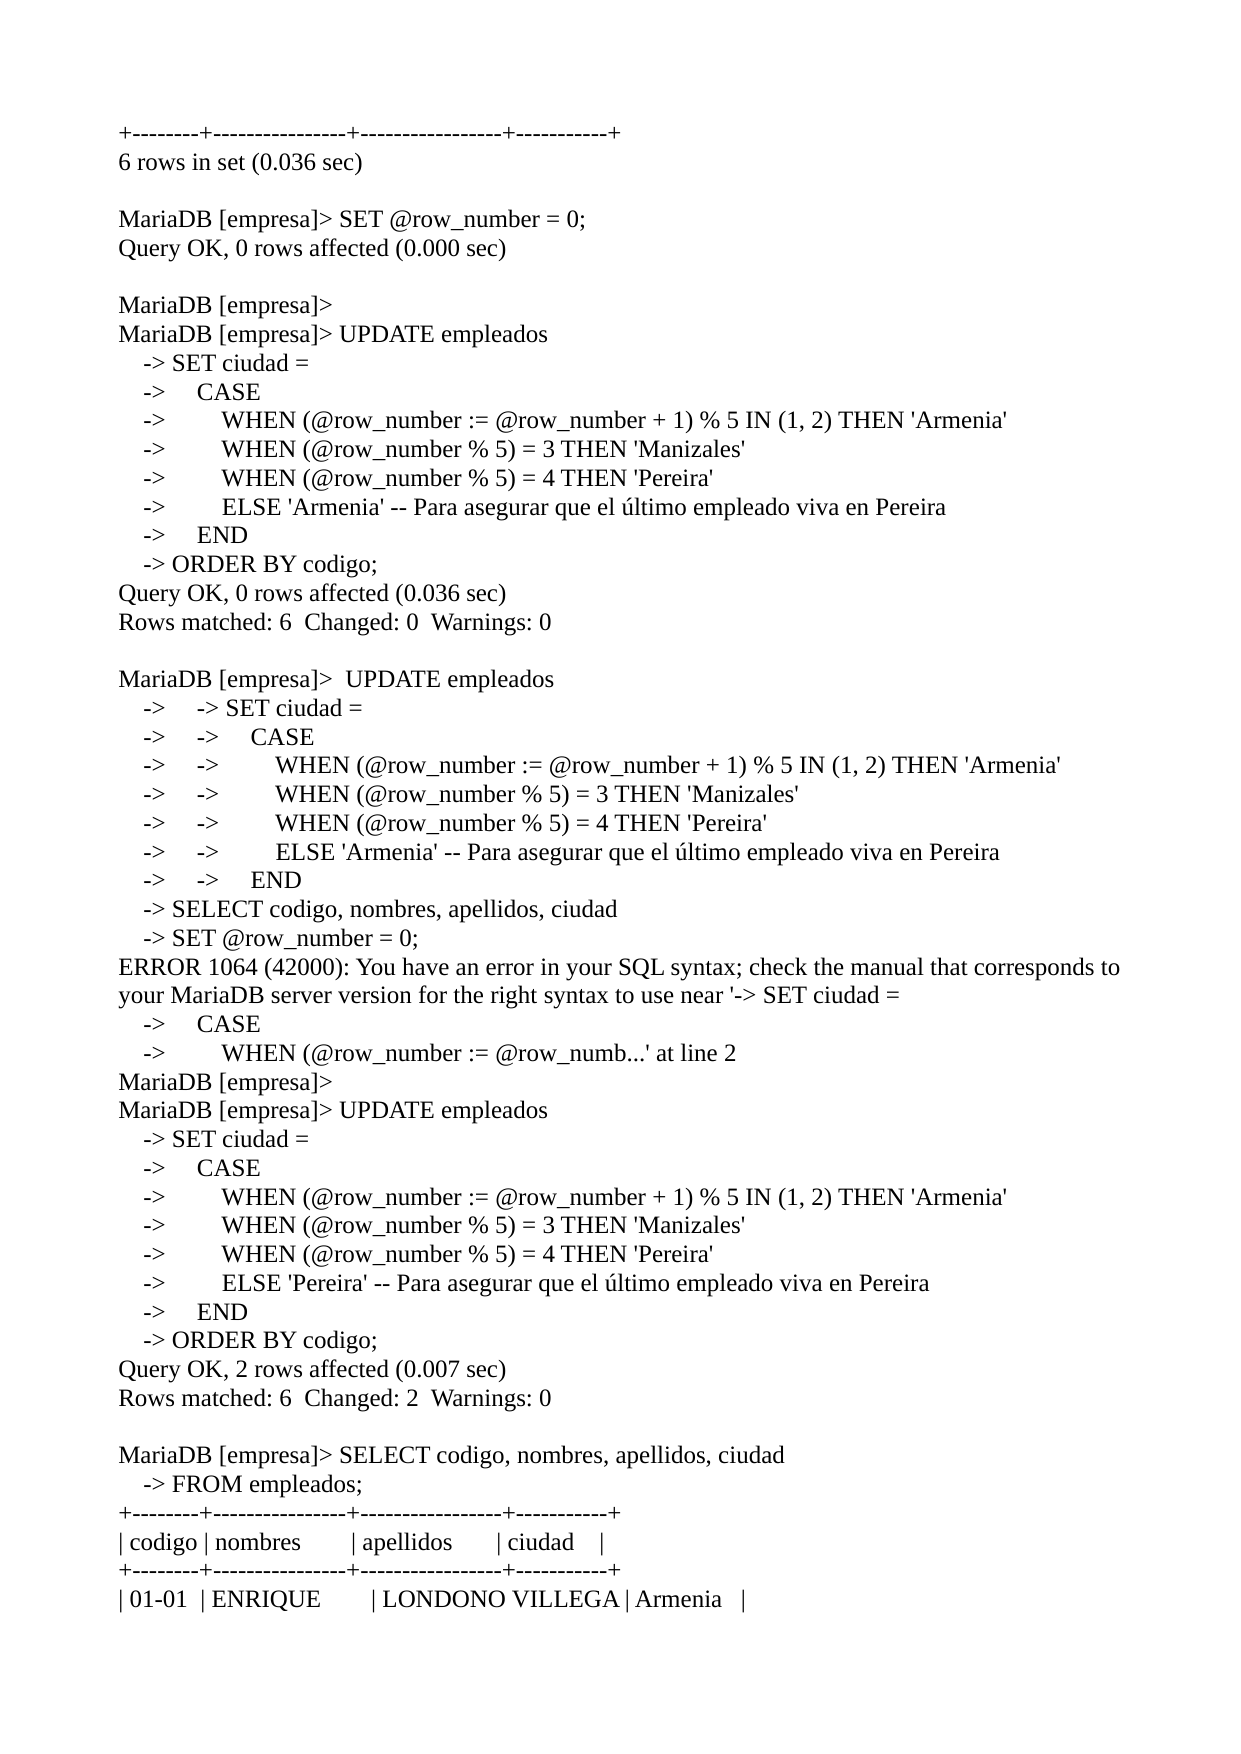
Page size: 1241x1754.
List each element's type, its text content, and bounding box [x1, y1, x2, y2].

text Query OK, 0 rows affected (0.036 sec) [118, 578, 1122, 607]
text -> -> SET ciudad = [118, 693, 1122, 722]
text Query OK, 0 rows affected (0.000 sec) [118, 233, 1122, 262]
text -> WHEN (@row_number := @row_number + 1) % 5 IN (1, 2) THEN 'Armenia' [118, 406, 1122, 434]
text -> ELSE 'Pereira' -- Para asegurar que el último empleado viva en Pereira [118, 1268, 1122, 1297]
text -> -> WHEN (@row_number % 5) = 4 THEN 'Pereira' [118, 808, 1122, 837]
text Rows matched: 6 Changed: 2 Warnings: 0 [118, 1383, 1122, 1412]
text -> WHEN (@row_number := @row_number + 1) % 5 IN (1, 2) THEN 'Armenia' [118, 1182, 1122, 1211]
text -> WHEN (@row_number % 5) = 4 THEN 'Pereira' [118, 463, 1122, 492]
text -> WHEN (@row_number := @row_numb...' at line 2 [118, 1038, 1122, 1067]
text -> ORDER BY codigo; [118, 549, 1122, 578]
text | codigo | nombres | apellidos | ciudad | [118, 1527, 1122, 1556]
text -> SET ciudad = [118, 348, 1122, 377]
text | 01-01 | ENRIQUE | LONDONO VILLEGA | Armenia | [118, 1584, 1122, 1613]
text 6 rows in set (0.036 sec) [118, 147, 1122, 176]
text -> -> WHEN (@row_number := @row_number + 1) % 5 IN (1, 2) THEN 'Armenia' [118, 751, 1122, 779]
text -> CASE [118, 1009, 1122, 1038]
text MariaDB [empresa]> [118, 291, 1122, 319]
text MariaDB [empresa]> SELECT codigo, nombres, apellidos, ciudad [118, 1441, 1122, 1469]
text ERROR 1064 (42000): You have an error in your SQL syntax; check the manual that corresponds to your MariaDB server version for the right syntax to use near '-> SET ciudad = [118, 952, 1122, 1009]
text MariaDB [empresa]> UPDATE empleados [118, 1096, 1122, 1124]
text -> CASE [118, 1153, 1122, 1182]
text MariaDB [empresa]> UPDATE empleados [118, 664, 1122, 693]
text Rows matched: 6 Changed: 0 Warnings: 0 [118, 607, 1122, 636]
text -> ELSE 'Armenia' -- Para asegurar que el último empleado viva en Pereira [118, 492, 1122, 521]
text -> WHEN (@row_number % 5) = 3 THEN 'Manizales' [118, 434, 1122, 463]
text -> -> WHEN (@row_number % 5) = 3 THEN 'Manizales' [118, 779, 1122, 808]
text -> ORDER BY codigo; [118, 1326, 1122, 1354]
text -> WHEN (@row_number % 5) = 3 THEN 'Manizales' [118, 1211, 1122, 1239]
text -> -> ELSE 'Armenia' -- Para asegurar que el último empleado viva en Pereira [118, 837, 1122, 866]
text -> SELECT codigo, nombres, apellidos, ciudad [118, 894, 1122, 923]
text -> END [118, 521, 1122, 549]
text +--------+----------------+-----------------+-----------+ [118, 1498, 1122, 1527]
text MariaDB [empresa]> [118, 1067, 1122, 1096]
text -> SET ciudad = [118, 1124, 1122, 1153]
text -> -> END [118, 866, 1122, 894]
text MariaDB [empresa]> UPDATE empleados [118, 319, 1122, 348]
text +--------+----------------+-----------------+-----------+ [118, 1556, 1122, 1584]
text -> FROM empleados; [118, 1469, 1122, 1498]
text -> -> CASE [118, 722, 1122, 751]
text -> WHEN (@row_number % 5) = 4 THEN 'Pereira' [118, 1239, 1122, 1268]
text -> CASE [118, 377, 1122, 406]
text -> SET @row_number = 0; [118, 923, 1122, 952]
text MariaDB [empresa]> SET @row_number = 0; [118, 204, 1122, 233]
text +--------+----------------+-----------------+-----------+ [118, 118, 1122, 147]
text Query OK, 2 rows affected (0.007 sec) [118, 1354, 1122, 1383]
text -> END [118, 1297, 1122, 1326]
